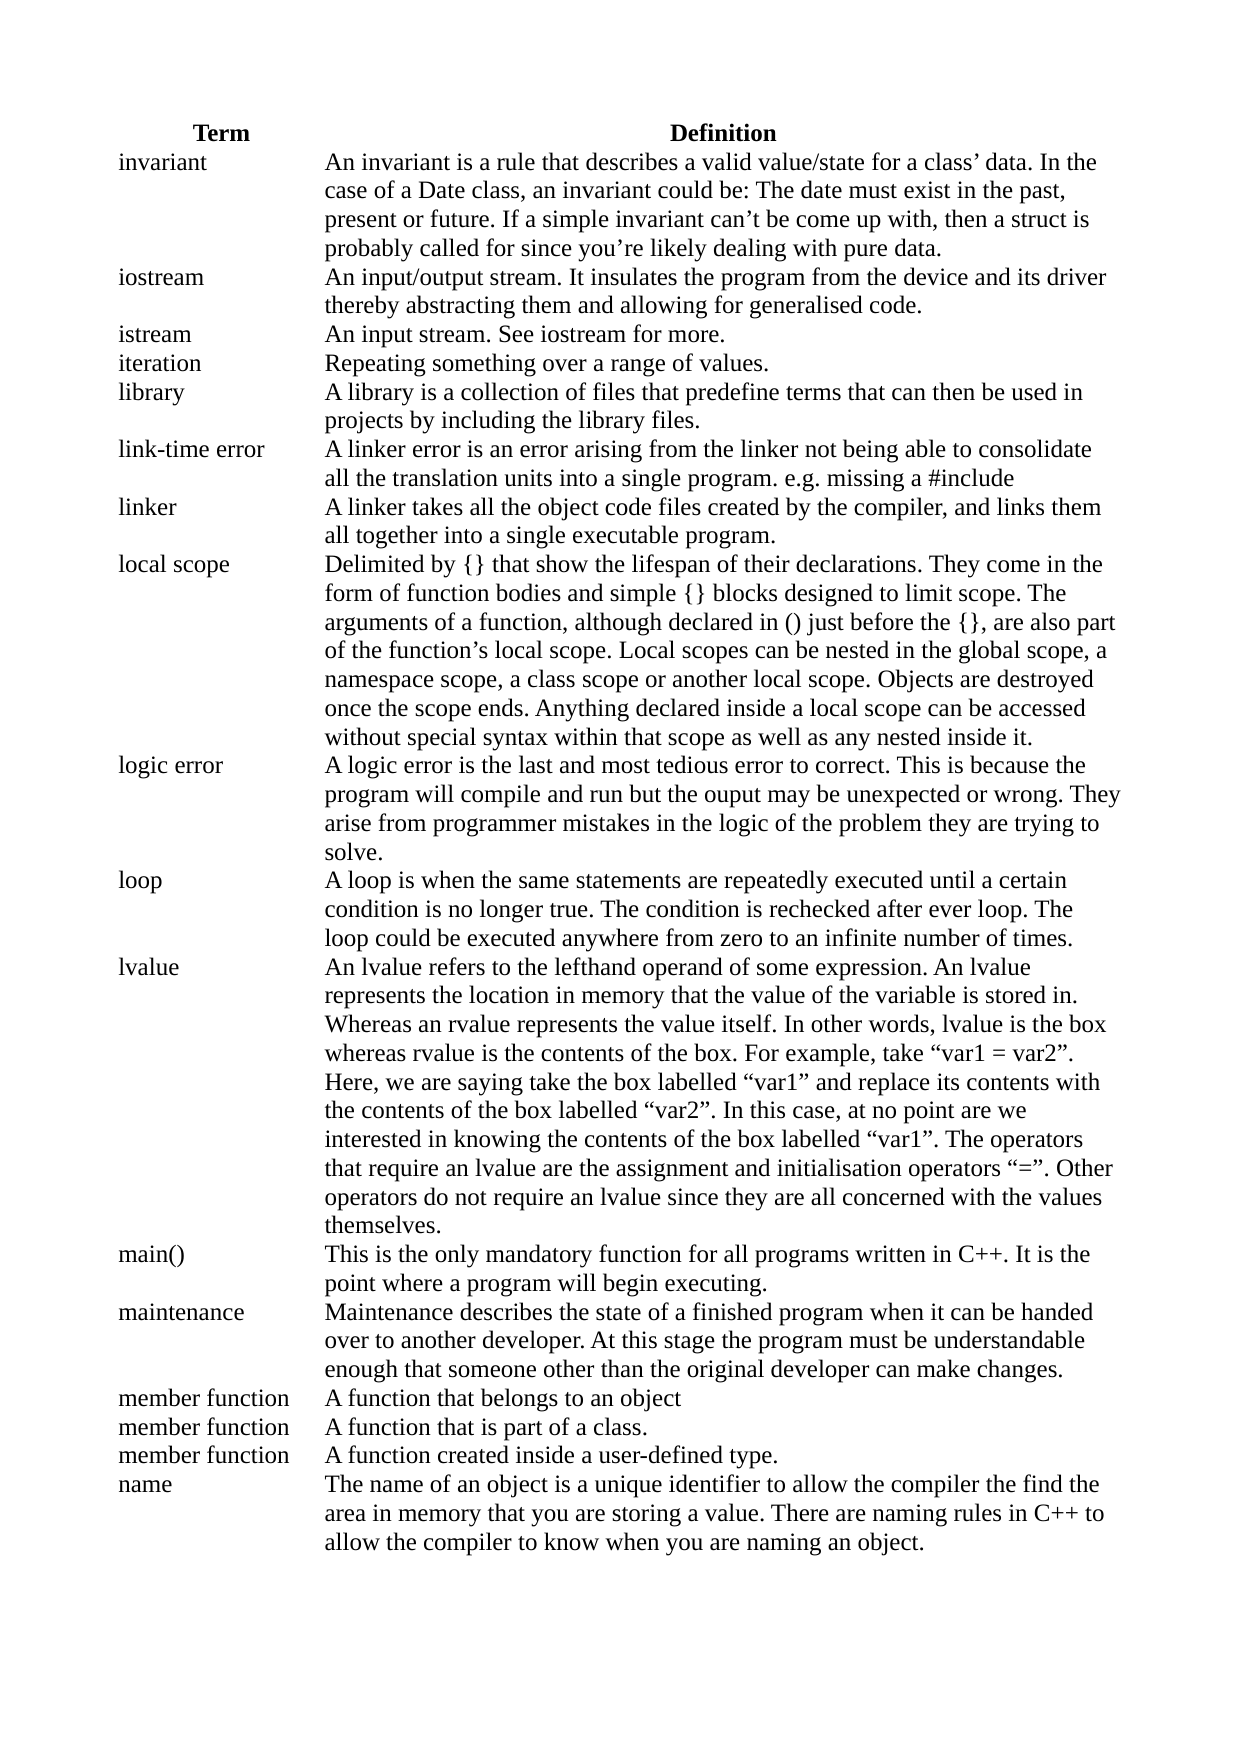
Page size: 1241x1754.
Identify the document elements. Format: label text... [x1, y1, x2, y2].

table_cell main() [118, 1239, 324, 1297]
table_cell member function [118, 1412, 324, 1441]
table_cell An invariant is a rule that describes a valid value/state for a class’ data. In the case of a Date class, an invariant could be: The date must exist in the past, present or future. If a simple invariant can’t be come up with, then a struct is probably called for since you’re likely dealing with pure data. [324, 147, 1122, 262]
table_cell invariant [118, 147, 324, 262]
table_cell local scope [118, 549, 324, 751]
table_cell linker [118, 492, 324, 549]
table_cell A logic error is the last and most tedious error to correct. This is because the program will compile and run but the ouput may be unexpected or wrong. They arise from programmer mistakes in the logic of the problem they are trying to solve. [324, 751, 1122, 866]
table_cell istream [118, 319, 324, 348]
table_cell An input/output stream. It insulates the program from the device and its driver thereby abstracting them and allowing for generalised code. [324, 262, 1122, 319]
table_cell The name of an object is a unique identifier to allow the compiler the find the area in memory that you are storing a value. There are naming rules in C++ to allow the compiler to know when you are naming an object. [324, 1469, 1122, 1556]
table_cell An input stream. See iostream for more. [324, 319, 1122, 348]
table_cell iteration [118, 348, 324, 377]
table_header Term [118, 118, 324, 147]
table_cell A loop is when the same statements are repeatedly executed until a certain condition is no longer true. The condition is rechecked after ever loop. The loop could be executed anywhere from zero to an infinite number of times. [324, 866, 1122, 952]
table_cell library [118, 377, 324, 434]
table_cell A function created inside a user-defined type. [324, 1441, 1122, 1469]
table_cell A linker takes all the object code files created by the compiler, and links them all together into a single executable program. [324, 492, 1122, 549]
table_cell member function [118, 1441, 324, 1469]
table_cell member function [118, 1383, 324, 1412]
table_cell logic error [118, 751, 324, 866]
table_cell maintenance [118, 1297, 324, 1383]
table_cell A library is a collection of files that predefine terms that can then be used in projects by including the library files. [324, 377, 1122, 434]
table_cell A linker error is an error arising from the linker not being able to consolidate all the translation units into a single program. e.g. missing a #include [324, 434, 1122, 492]
table_cell lvalue [118, 952, 324, 1239]
table_cell A function that belongs to an object [324, 1383, 1122, 1412]
table_cell A function that is part of a class. [324, 1412, 1122, 1441]
table_cell This is the only mandatory function for all programs written in C++. It is the point where a program will begin executing. [324, 1239, 1122, 1297]
table_cell Maintenance describes the state of a finished program when it can be handed over to another developer. At this stage the program must be understandable enough that someone other than the original developer can make changes. [324, 1297, 1122, 1383]
table_cell Repeating something over a range of values. [324, 348, 1122, 377]
table_cell link-time error [118, 434, 324, 492]
table_cell iostream [118, 262, 324, 319]
table_cell Delimited by {} that show the lifespan of their declarations. They come in the form of function bodies and simple {} blocks designed to limit scope. The arguments of a function, although declared in () just before the {}, are also part of the function’s local scope. Local scopes can be nested in the global scope, a namespace scope, a class scope or another local scope. Objects are destroyed once the scope ends. Anything declared inside a local scope can be accessed without special syntax within that scope as well as any nested inside it. [324, 549, 1122, 751]
table_cell An lvalue refers to the lefthand operand of some expression. An lvalue represents the location in memory that the value of the variable is stored in. Whereas an rvalue represents the value itself. In other words, lvalue is the box whereas rvalue is the contents of the box. For example, take “var1 = var2”. Here, we are saying take the box labelled “var1” and replace its contents with the contents of the box labelled “var2”. In this case, at no point are we interested in knowing the contents of the box labelled “var1”. The operators that require an lvalue are the assignment and initialisation operators “=”. Other operators do not require an lvalue since they are all concerned with the values themselves. [324, 952, 1122, 1239]
table_cell name [118, 1469, 324, 1556]
table_cell loop [118, 866, 324, 952]
table_header Definition [324, 118, 1122, 147]
